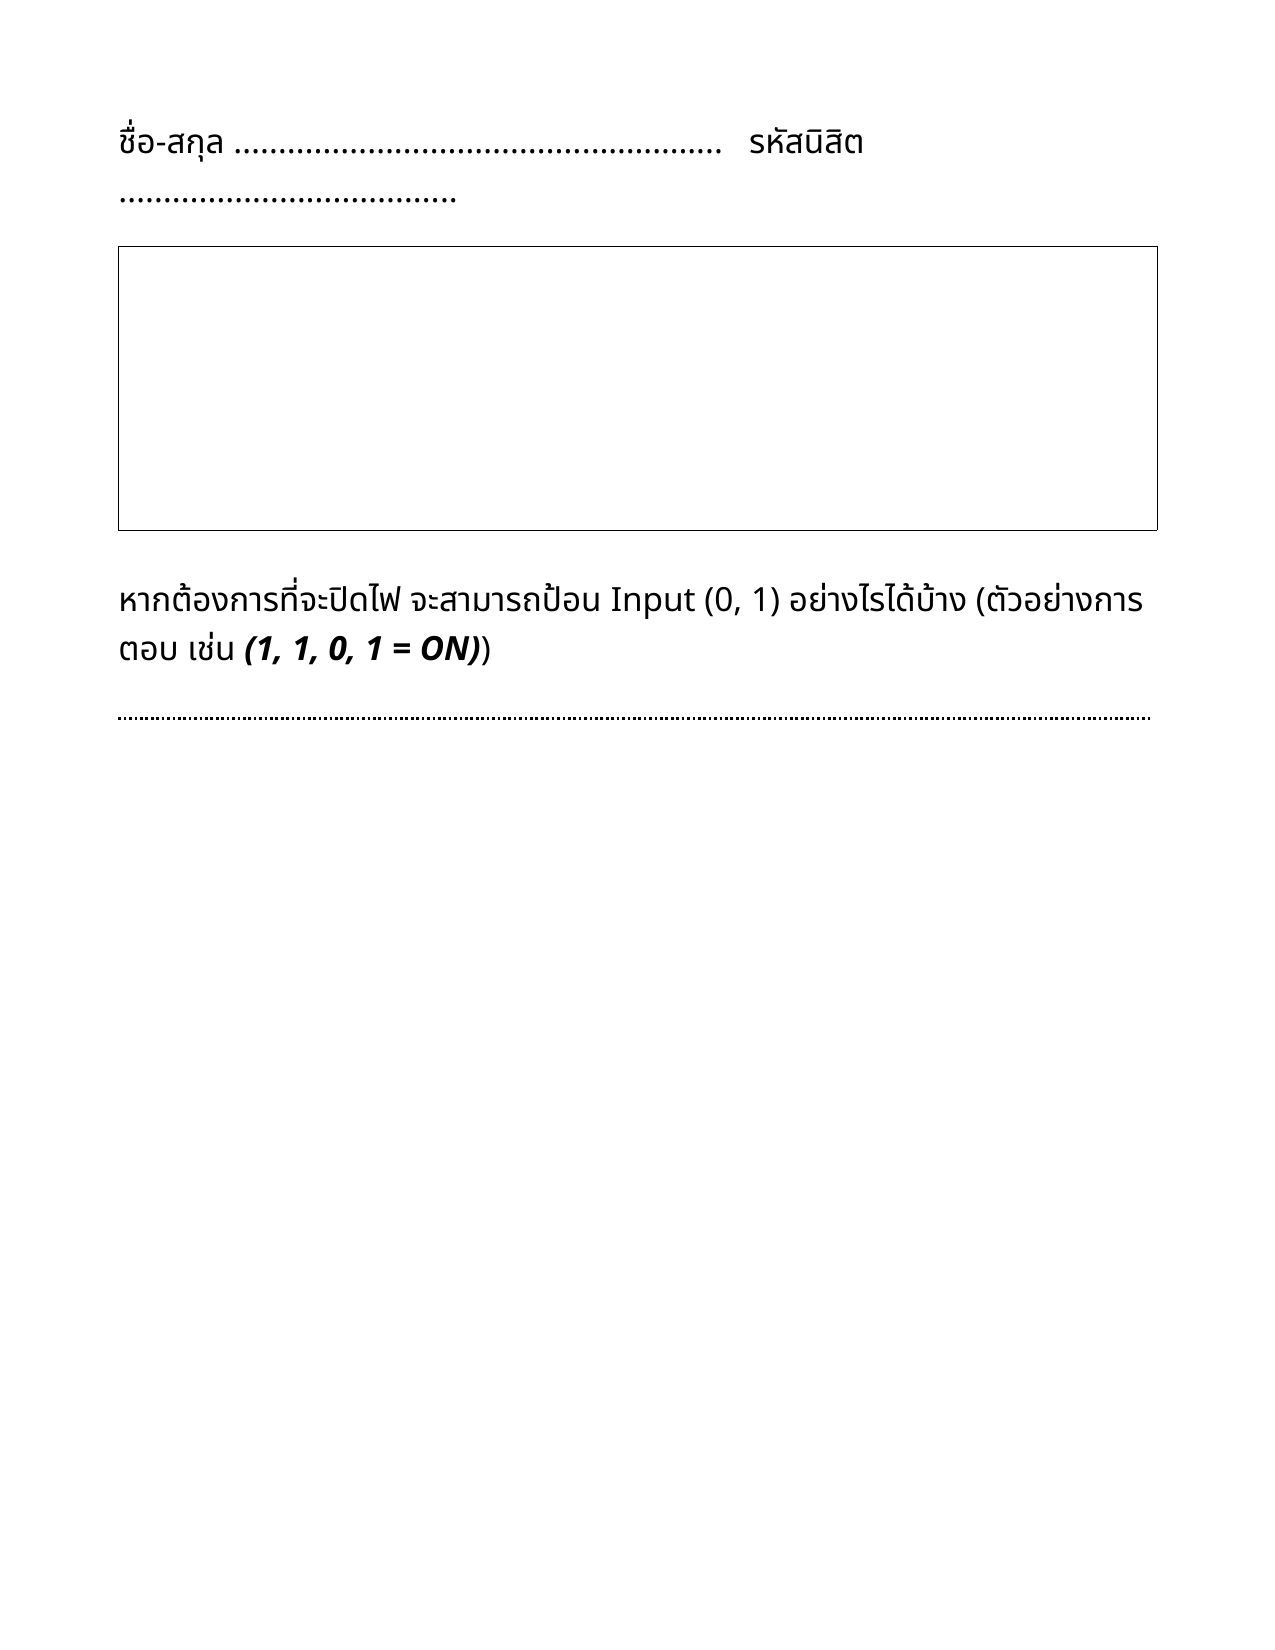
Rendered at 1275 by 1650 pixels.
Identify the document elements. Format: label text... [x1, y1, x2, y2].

table_header [119, 247, 1157, 530]
text หากต้องการที่จะปิดไฟ จะสามารถป้อน Input (0, 1) อย่างไรได้บ้าง (ตัวอย่างการตอบ เช่น (1, 1, 0, 1 = ON)) [118, 576, 1157, 674]
